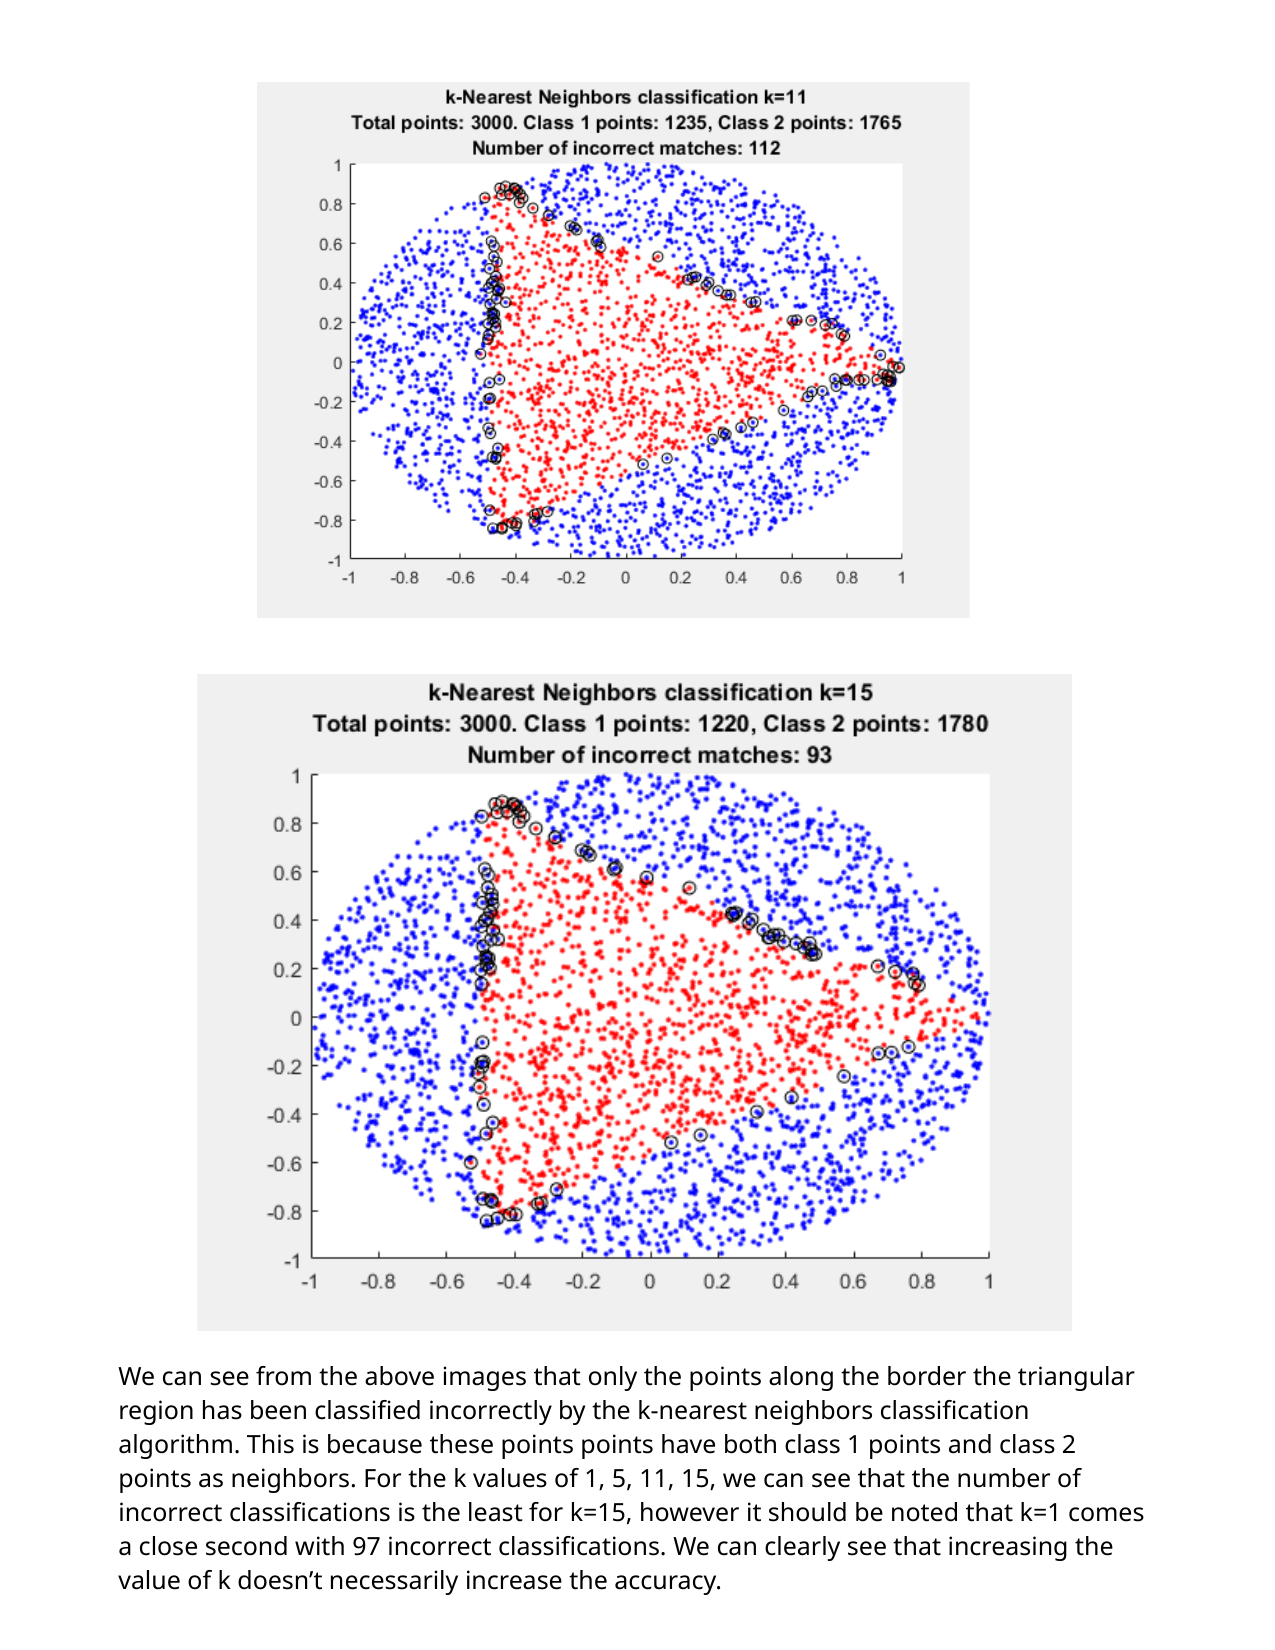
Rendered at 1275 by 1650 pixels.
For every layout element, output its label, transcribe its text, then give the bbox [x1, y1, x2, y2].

text We can see from the above images that only the points along the border the triangular region has been classified incorrectly by the k-nearest neighbors classification algorithm. This is because these points points have both class 1 points and class 2 points as neighbors. For the k values of 1, 5, 11, 15, we can see that the number of incorrect classifications is the least for k=15, however it should be noted that k=1 comes a close second with 97 incorrect classifications. We can clearly see that increasing the value of k doesn’t necessarily increase the accuracy. [118, 1358, 1157, 1597]
picture [257, 82, 970, 618]
picture [197, 674, 1073, 1331]
